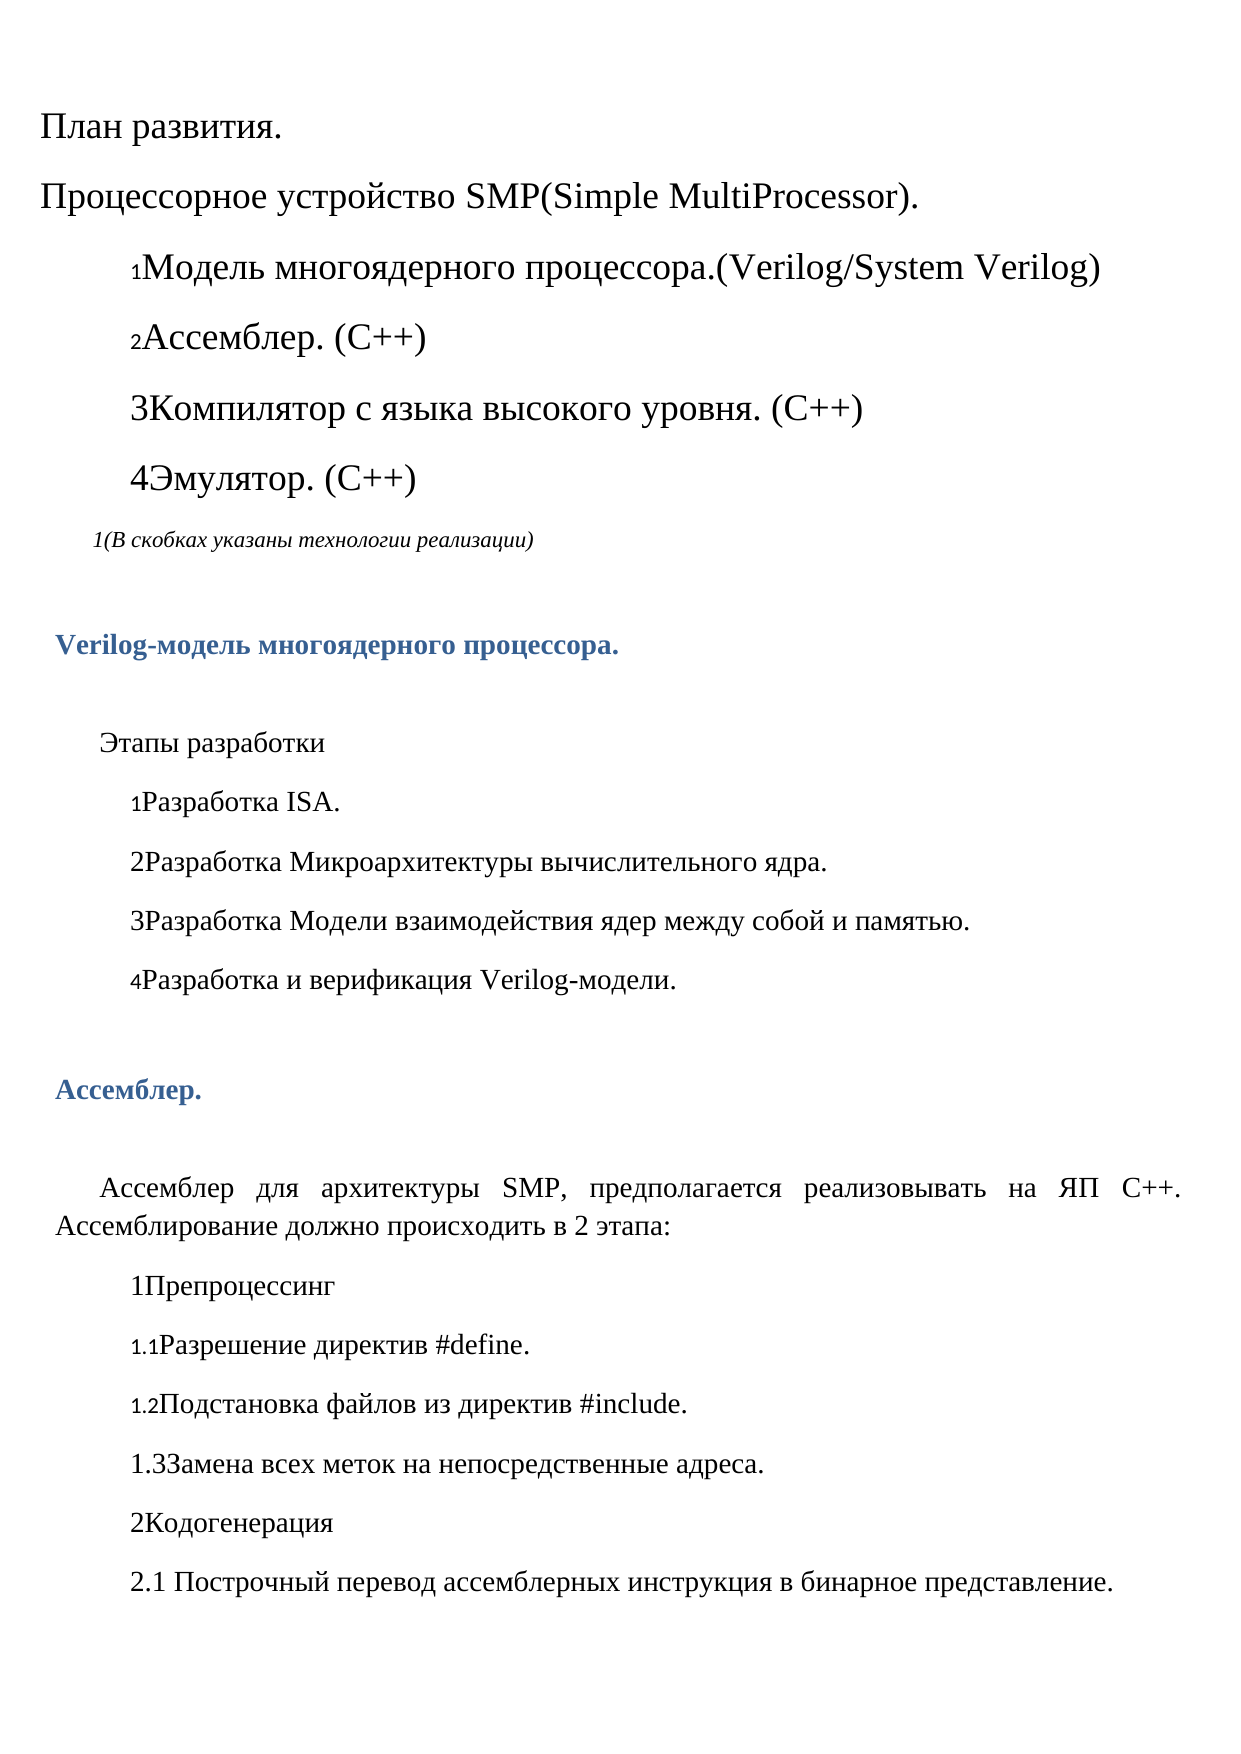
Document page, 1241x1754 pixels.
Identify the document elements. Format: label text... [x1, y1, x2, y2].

text Этапы разработки [55, 725, 1181, 758]
list Эмулятор. (С++) [130, 456, 1181, 499]
list Компилятор с языка высокого уровня. (С++) [130, 385, 1181, 428]
list Разработка и верификация Verilog-модели. [130, 962, 1181, 996]
list Построчный перевод ассемблерных инструкция в бинарное представление. [130, 1564, 1181, 1598]
text План развития. [40, 103, 1181, 147]
list Препроцессинг [130, 1268, 1181, 1301]
list Ассемблер. (C++) [130, 315, 1181, 358]
text Ассемблер для архитектуры SMP, предполагается реализовывать на ЯП C++. Ассемблирование должно происходить в 2 этапа: [55, 1170, 1181, 1242]
list Модель многоядерного процессора.(Verilog/System Verilog) [130, 244, 1181, 287]
subtitle Verilog-модель многоядерного процессора. [55, 627, 1181, 661]
list Разработка Модели взаимодействия ядер между собой и памятью. [130, 903, 1181, 937]
list Замена всех меток на непосредственные адреса. [130, 1446, 1181, 1479]
list Разработка Микроархитектуры вычислительного ядра. [130, 844, 1181, 877]
list (В скобках указаны технологии реализации) [92, 526, 1181, 552]
text Процессорное устройство SMP(Simple MultiProcessor). [40, 174, 1181, 217]
list Разрешение директив #define. [130, 1327, 1181, 1361]
list Кодогенерация [130, 1505, 1181, 1539]
list Подстановка файлов из директив #include. [130, 1386, 1181, 1420]
subtitle Ассемблер. [55, 1072, 1181, 1105]
list Разработка ISA. [130, 784, 1181, 818]
